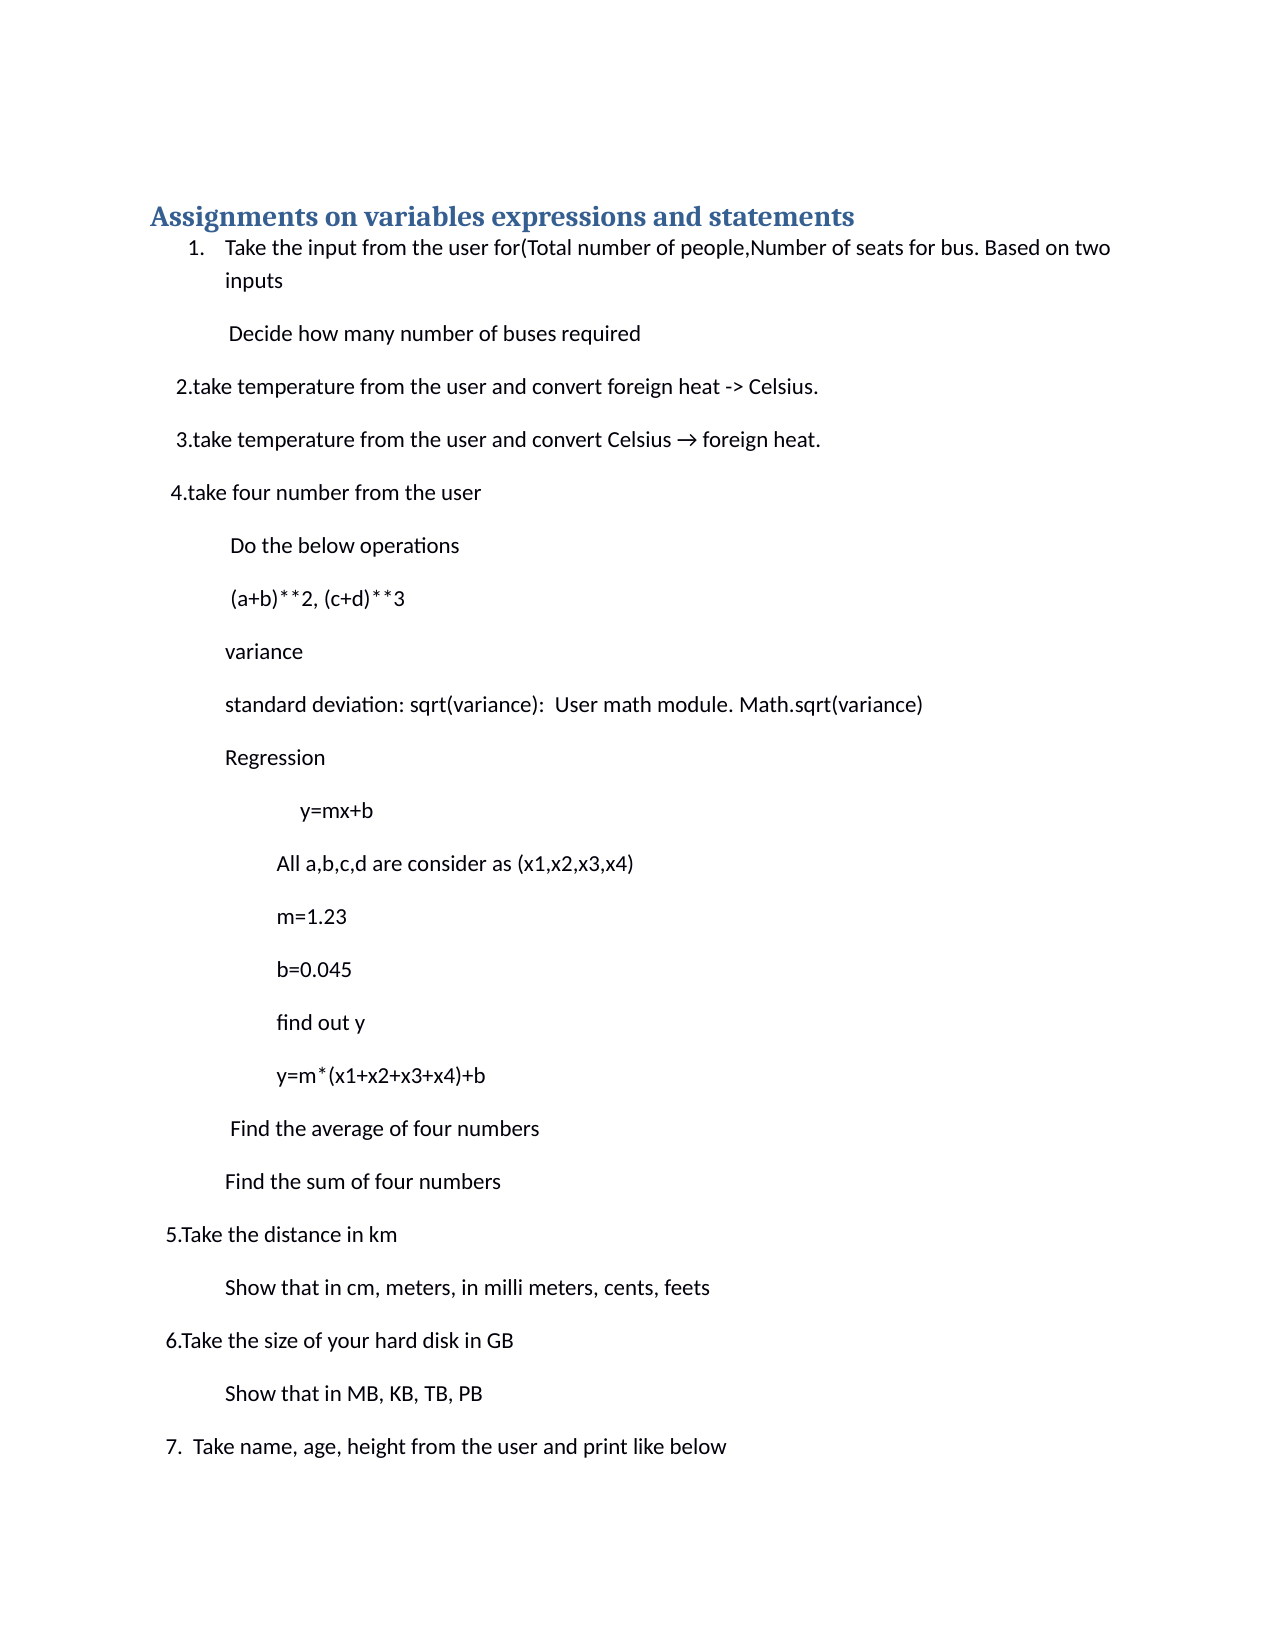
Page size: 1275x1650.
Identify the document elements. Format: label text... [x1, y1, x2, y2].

list b=0.045 [225, 955, 1125, 983]
text Decide how many number of buses required [225, 319, 1125, 347]
list 5.Take the distance in km [150, 1220, 1125, 1248]
list 3.take temperature from the user and convert Celsius → foreign heat. [150, 425, 1125, 453]
list Find the average of four numbers [225, 1114, 1125, 1142]
list All a,b,c,d are consider as (x1,x2,x3,x4) [225, 849, 1125, 877]
subtitle Assignments on variables expressions and statements [150, 200, 1125, 233]
text 7. Take name, age, height from the user and print like below [150, 1432, 1125, 1460]
list Take the input from the user for(Total number of people,Number of seats for bus. Based on two inputs [187, 233, 1125, 294]
list find out y [225, 1008, 1125, 1036]
list 4.take four number from the user [150, 478, 1125, 506]
list y=mx+b [225, 796, 1125, 824]
text Show that in MB, KB, TB, PB [150, 1379, 1125, 1407]
list standard deviation: sqrt(variance): User math module. Math.sqrt(variance) [225, 690, 1125, 718]
list Regression [225, 743, 1125, 771]
list y=m*(x1+x2+x3+x4)+b [225, 1061, 1125, 1089]
list (a+b)**2, (c+d)**3 [225, 584, 1125, 612]
text Show that in cm, meters, in milli meters, cents, feets [150, 1273, 1125, 1301]
list m=1.23 [225, 902, 1125, 930]
list 2.take temperature from the user and convert foreign heat -> Celsius. [150, 372, 1125, 400]
list Find the sum of four numbers [225, 1167, 1125, 1195]
list Do the below operations [225, 531, 1125, 559]
list variance [225, 637, 1125, 665]
list 6.Take the size of your hard disk in GB [150, 1326, 1125, 1354]
